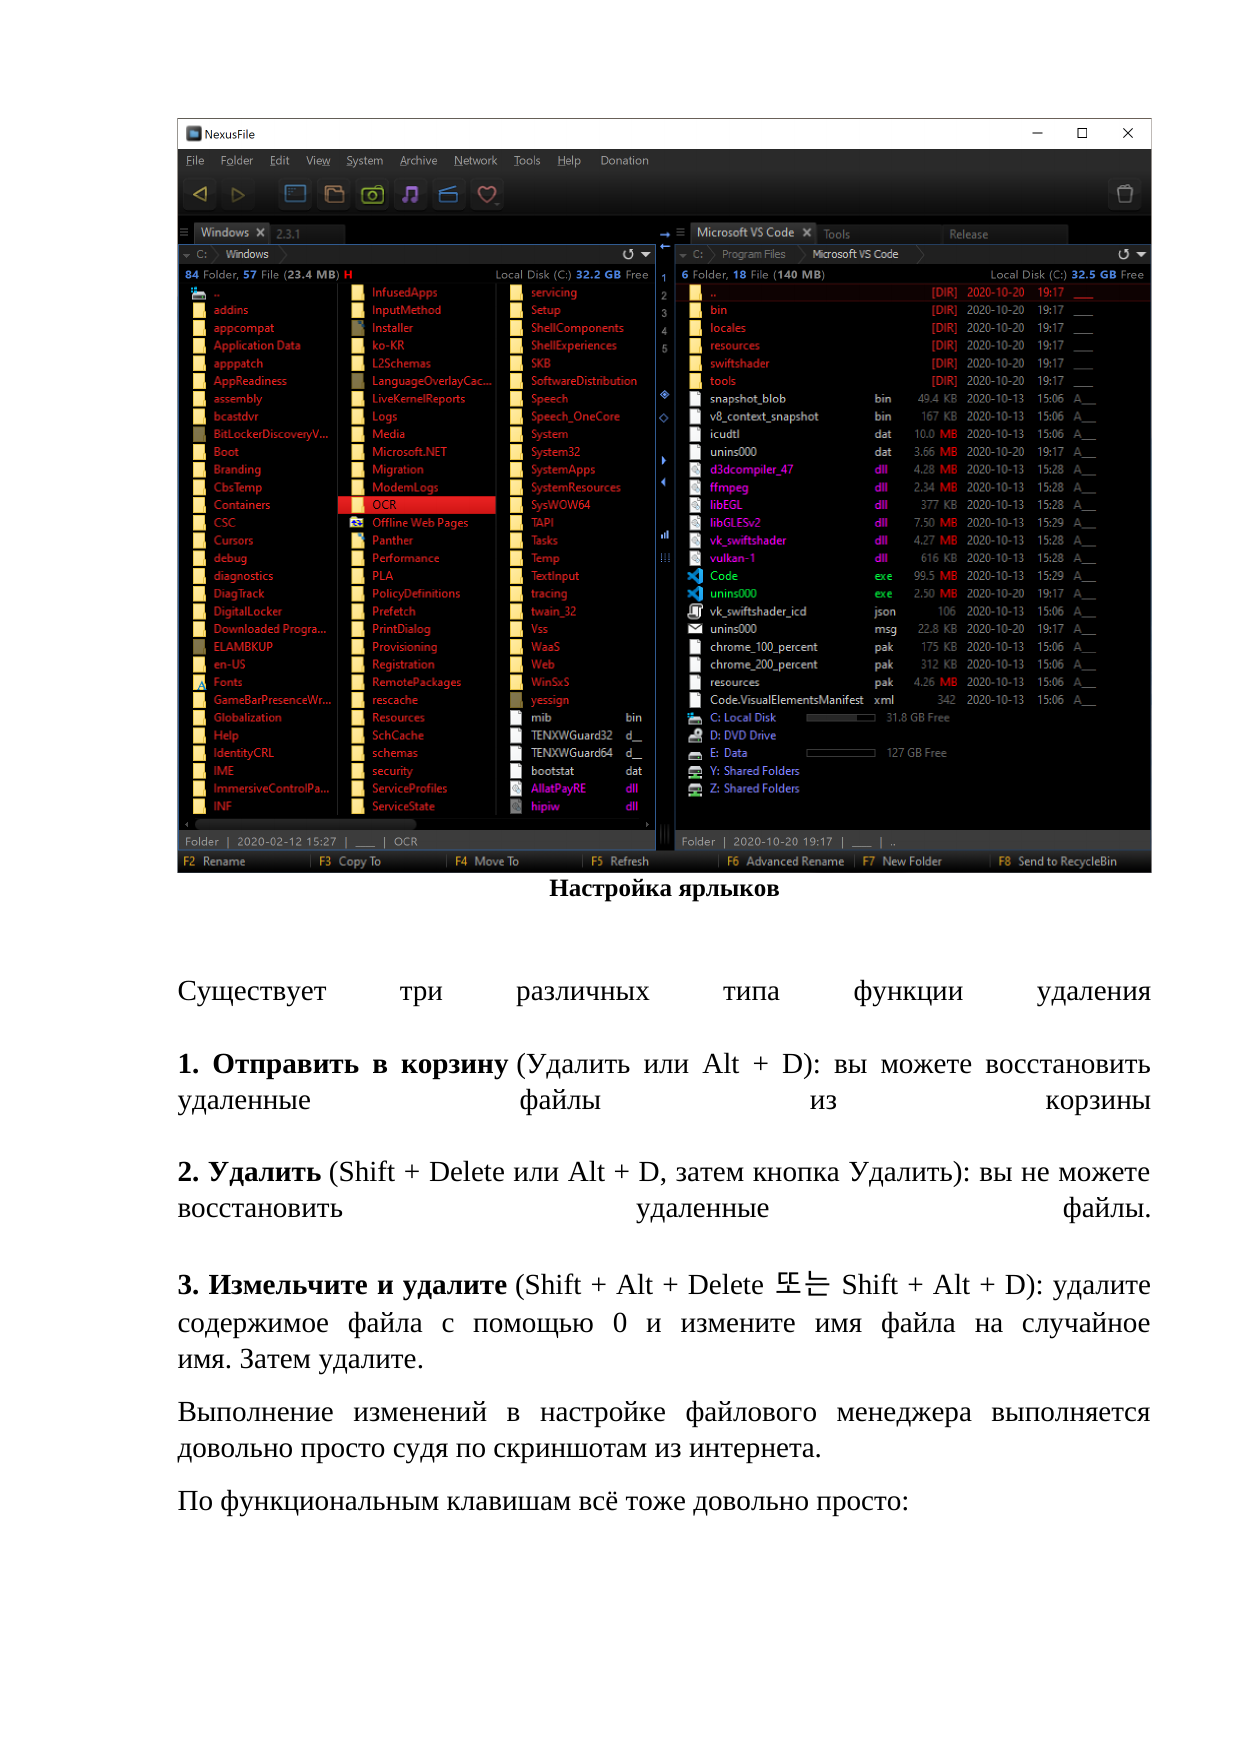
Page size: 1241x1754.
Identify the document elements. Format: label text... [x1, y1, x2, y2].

picture [177, 118, 1152, 873]
text Выполнение изменений в настройке файлового менеджера выполняется довольно просто судя по скриншотам из интернета. [177, 1394, 1152, 1464]
text Настройка ярлыков [177, 873, 1152, 902]
text По функциональным клавишам всё тоже довольно просто: [177, 1483, 1152, 1517]
text Существует три различных типа функции удаления 1. Отправить в корзину (Удалить или Alt + D): вы можете восстановить удаленные файлы из корзины 2. Удалить (Shift + Delete или Alt + D, затем кнопка Удалить): вы не можете восстановить удаленные файлы. 3. Измельчите и удалите (Shift + Alt + Delete 또는 Shift + Alt + D): удалите содержимое файла с помощью 0 и измените имя файла на случайное имя. Затем удалите. [177, 973, 1152, 1375]
